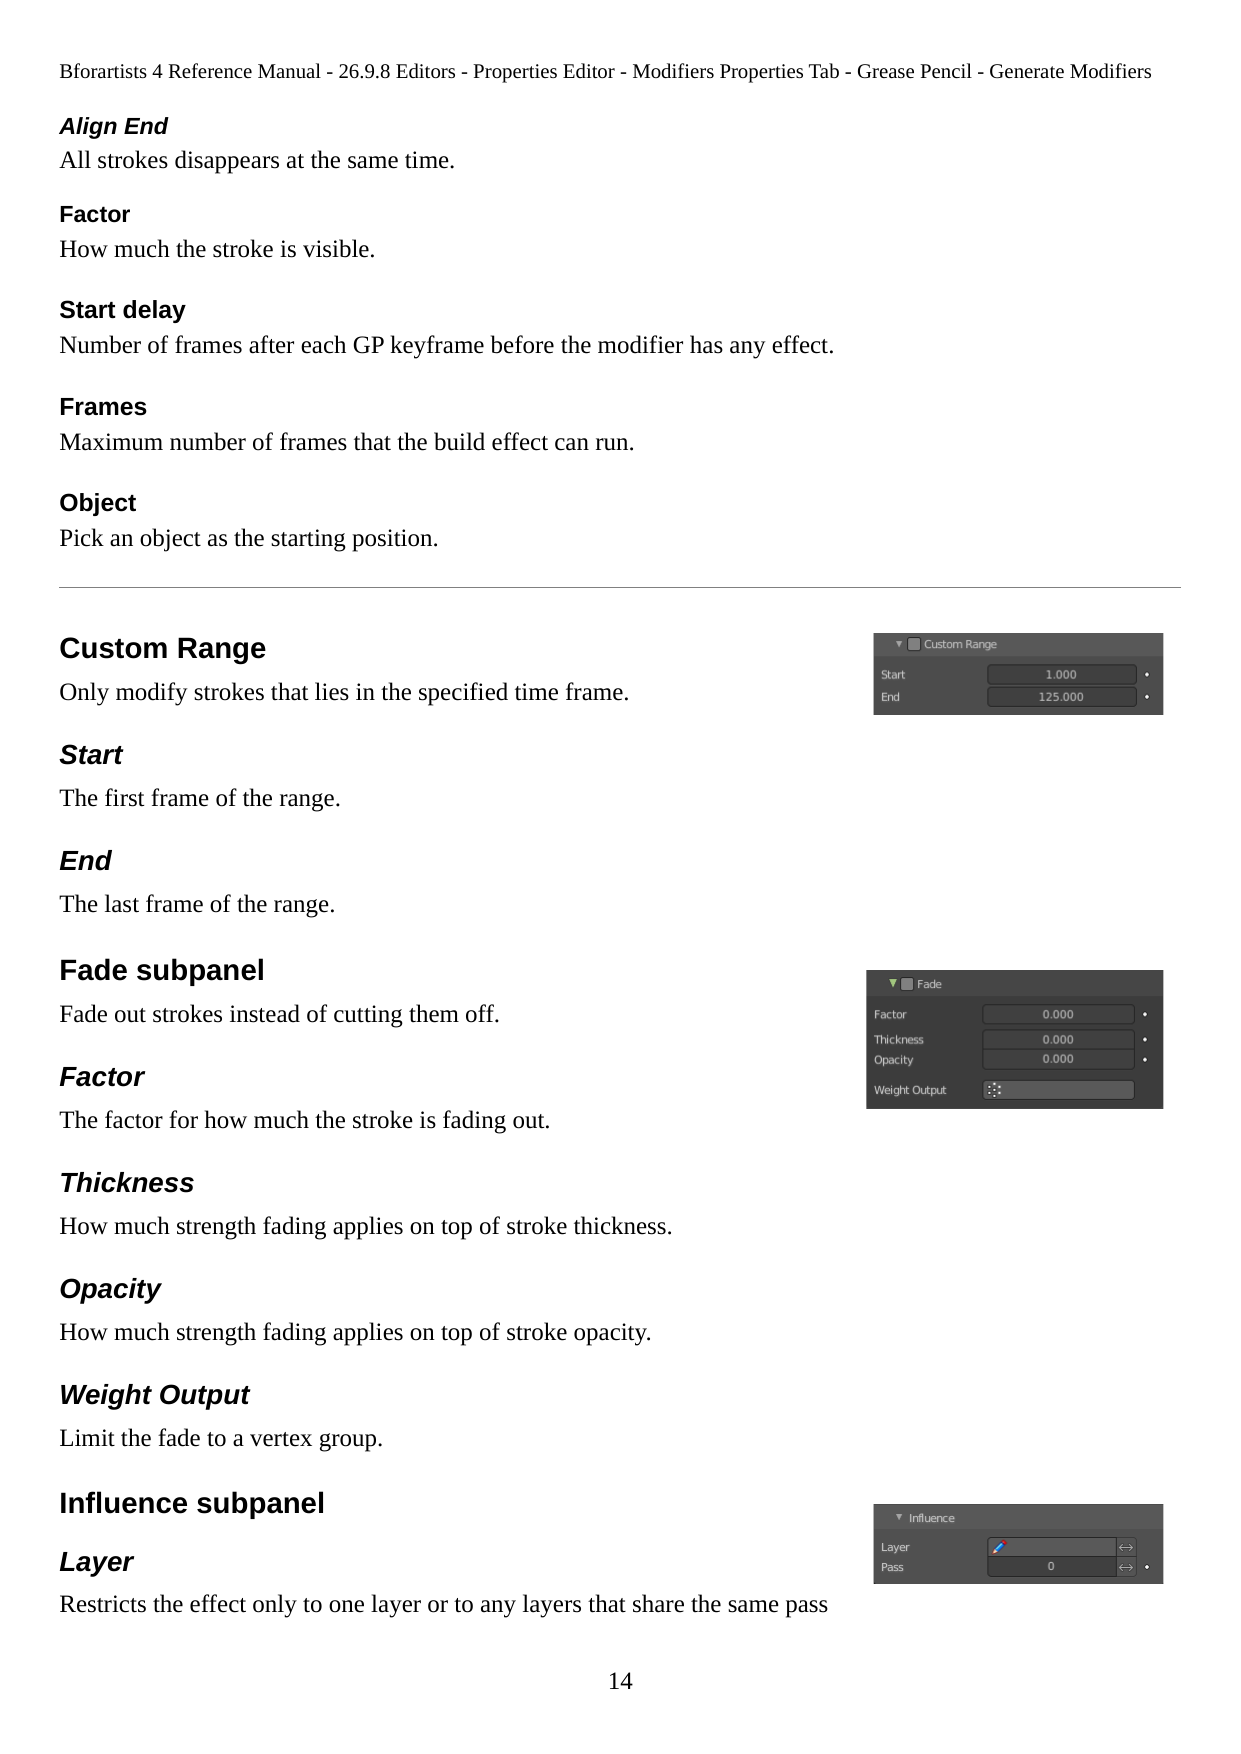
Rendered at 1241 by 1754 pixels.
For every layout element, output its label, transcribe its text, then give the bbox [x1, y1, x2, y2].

text The factor for how much the stroke is fading out. [59, 1105, 1181, 1133]
text How much strength fading applies on top of stroke opacity. [59, 1317, 1181, 1345]
subtitle [1164, 1060, 1181, 1092]
subtitle Fade subpanel [59, 953, 1181, 986]
text Limit the fade to a vertex group. [59, 1423, 1181, 1451]
subtitle Factor [59, 1060, 866, 1092]
subtitle [1164, 1545, 1181, 1577]
subtitle Start [59, 739, 1181, 771]
subtitle Start delay [59, 296, 1181, 324]
subtitle Frames [59, 392, 1181, 420]
text Number of frames after each GP keyframe before the modifier has any effect. [59, 330, 1181, 359]
text All strokes disappears at the same time. [59, 146, 1181, 174]
text The first frame of the range. [59, 783, 1181, 812]
subtitle Influence subpanel [59, 1486, 1181, 1520]
text Fade out strokes instead of cutting them off. [59, 999, 866, 1028]
subtitle Object [59, 488, 1181, 517]
text How much strength fading applies on top of stroke thickness. [59, 1211, 1181, 1239]
text Only modify strokes that lies in the specified time frame. [59, 677, 873, 706]
text The last frame of the range. [59, 889, 1181, 918]
text Restricts the effect only to one layer or to any layers that share the same pass [59, 1589, 1181, 1618]
picture [873, 1504, 1164, 1584]
subtitle Align End [59, 113, 1181, 139]
picture [866, 970, 1164, 1109]
subtitle Custom Range [59, 631, 1181, 664]
text Pick an object as the starting position. [59, 523, 1181, 552]
text Maximum number of frames that the build effect can run. [59, 427, 1181, 455]
subtitle End [59, 844, 1181, 876]
picture [873, 633, 1164, 715]
subtitle Factor [59, 201, 1181, 228]
text How much the stroke is visible. [59, 234, 1181, 263]
subtitle Weight Output [59, 1378, 1181, 1410]
subtitle Opacity [59, 1272, 1181, 1304]
subtitle Thickness [59, 1166, 1181, 1198]
subtitle Layer [59, 1545, 873, 1577]
